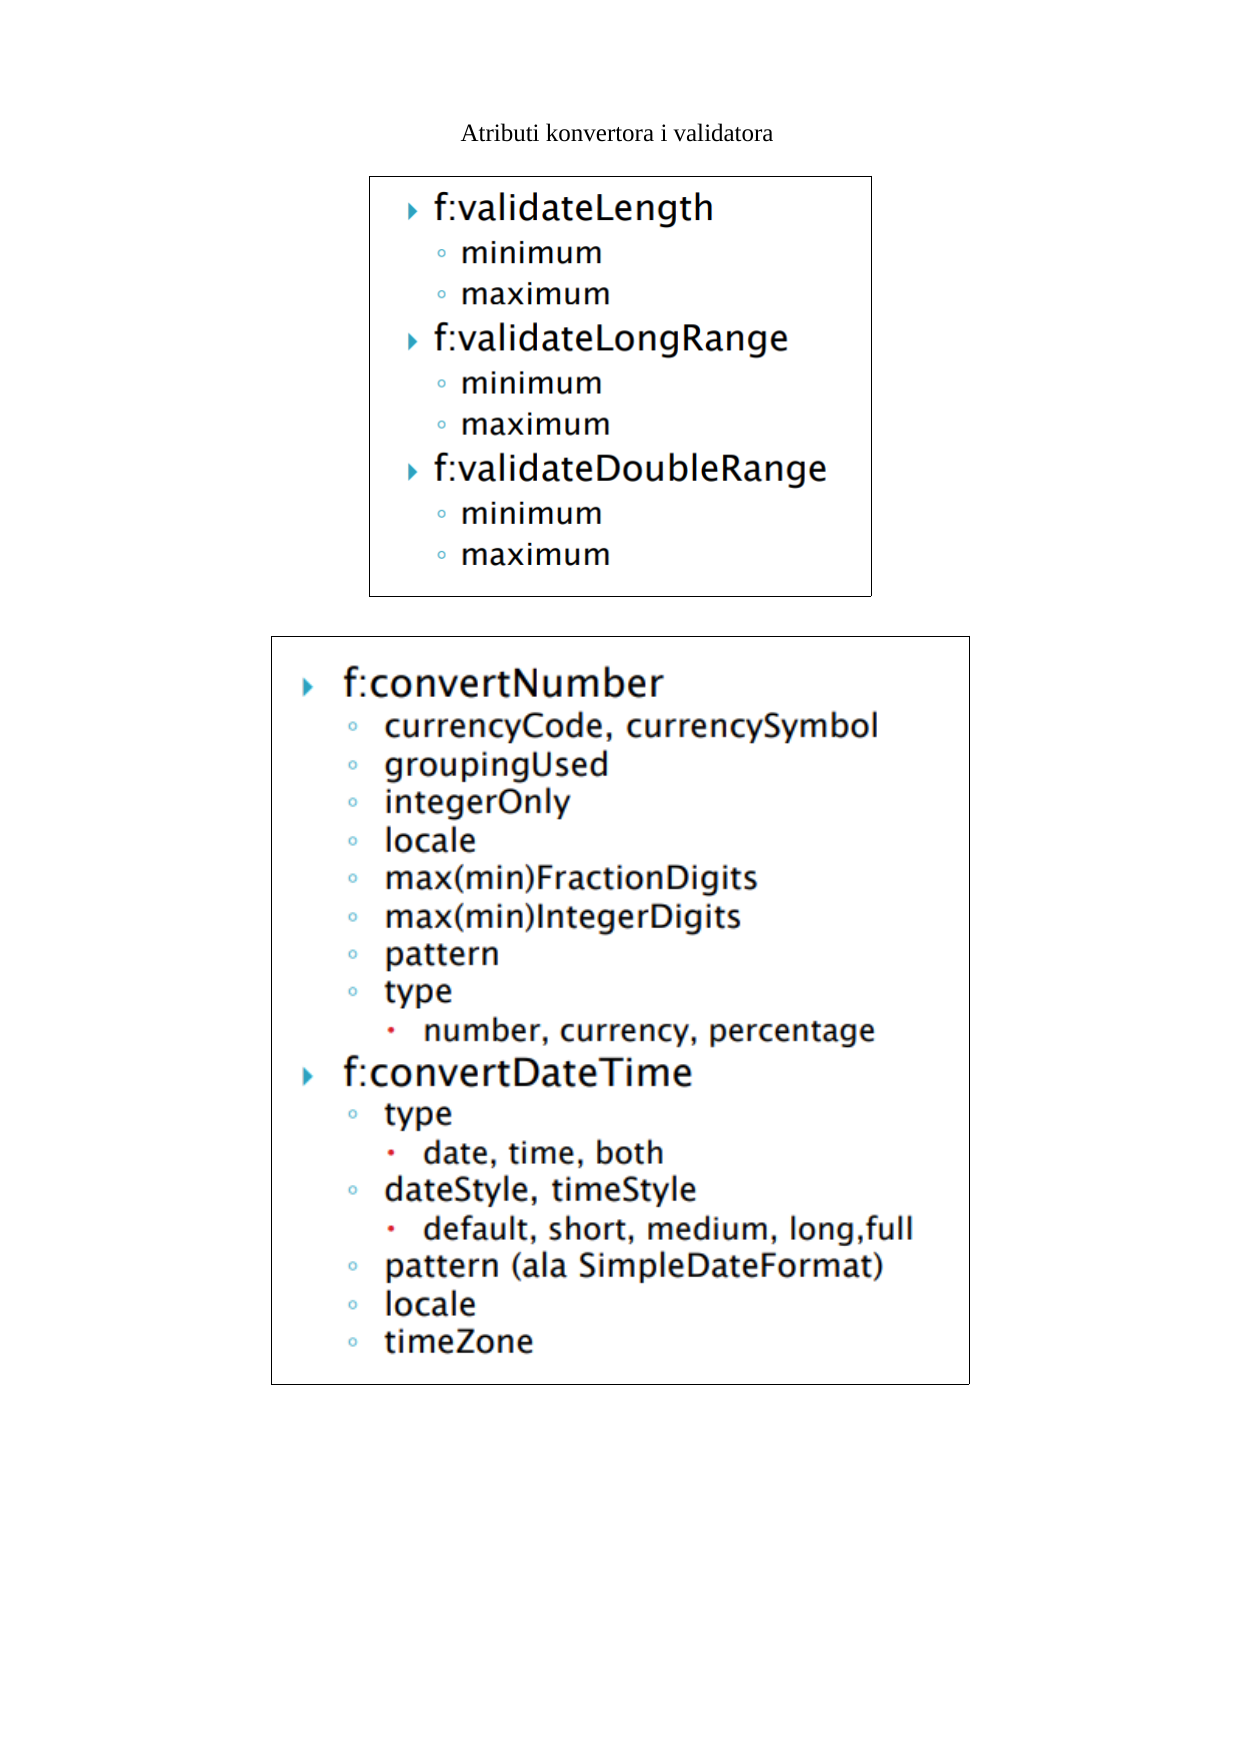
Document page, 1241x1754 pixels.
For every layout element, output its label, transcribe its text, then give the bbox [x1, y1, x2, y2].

picture [273, 638, 967, 1381]
text Atributi konvertora i validatora [118, 118, 1122, 147]
picture [371, 178, 869, 593]
